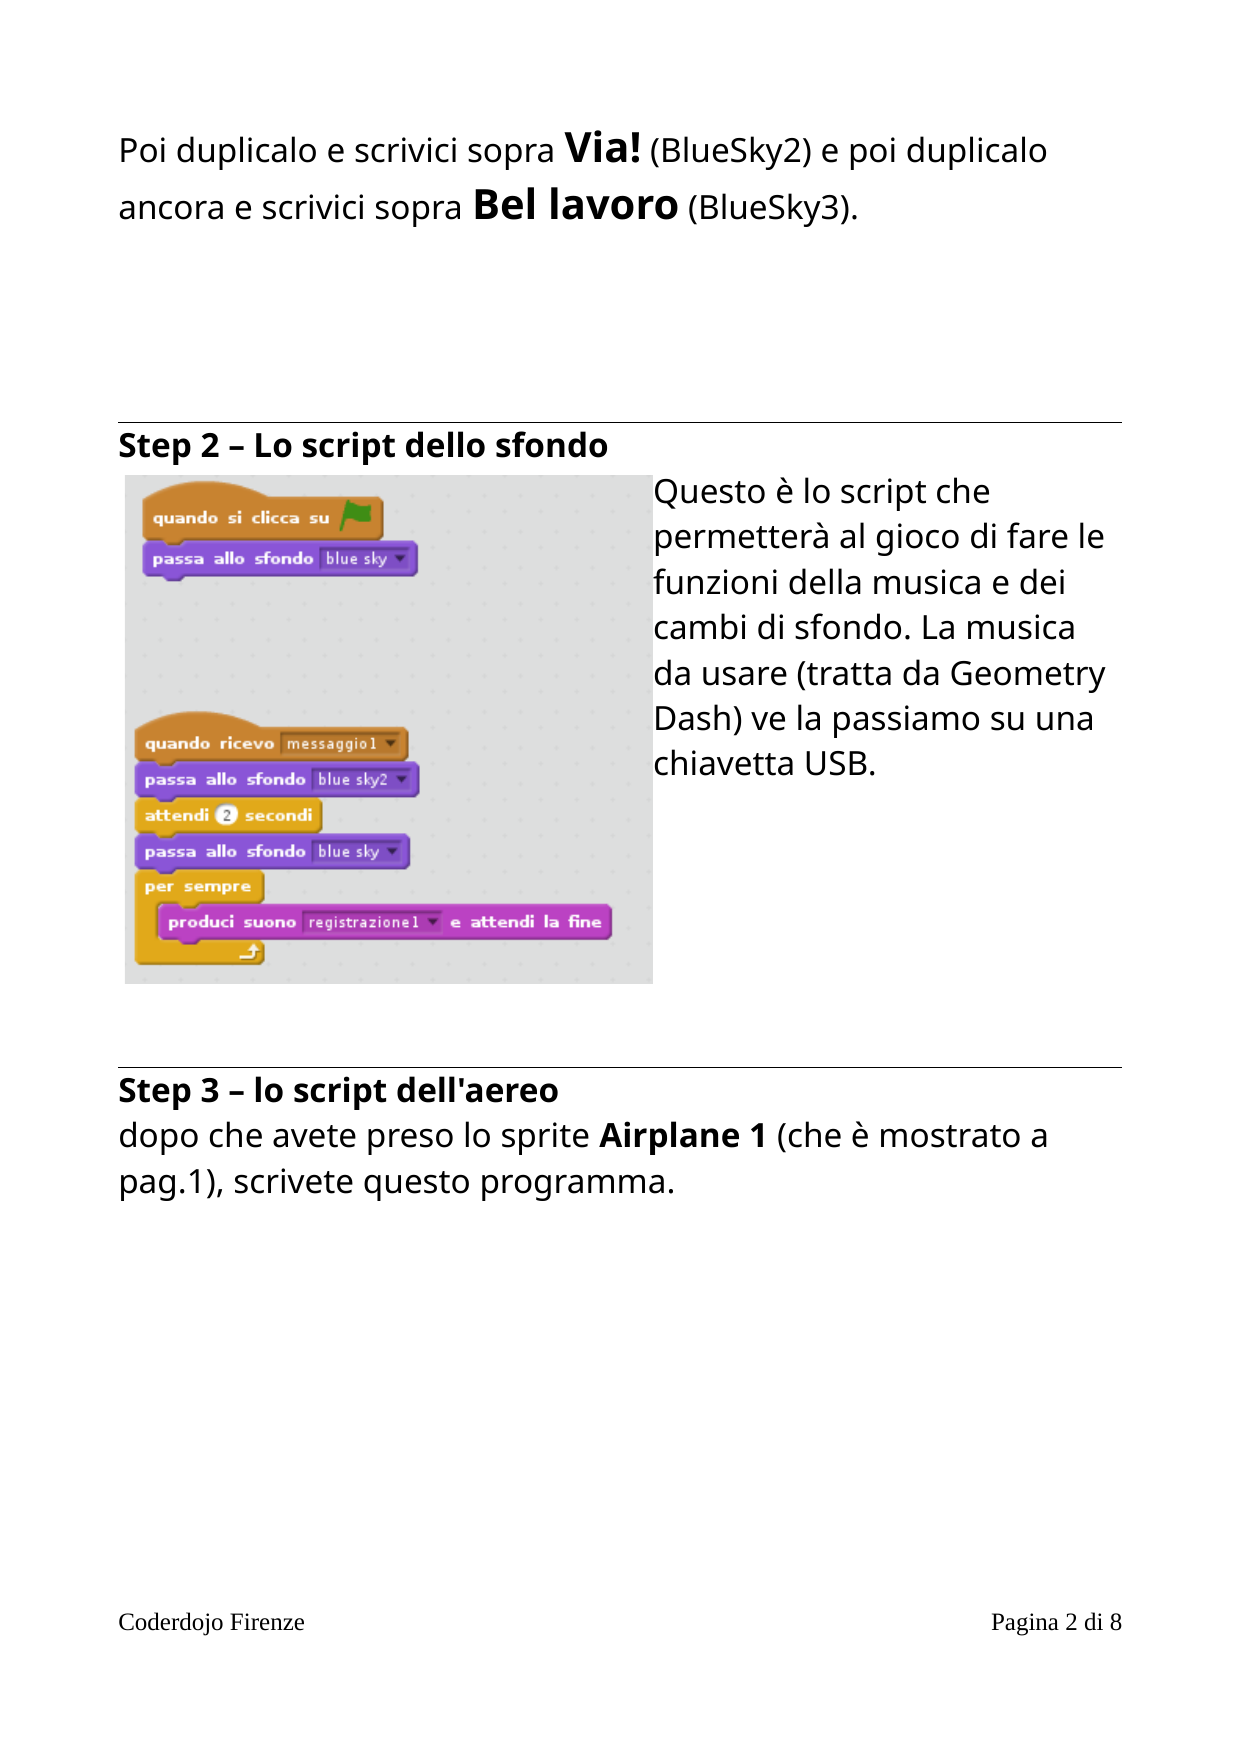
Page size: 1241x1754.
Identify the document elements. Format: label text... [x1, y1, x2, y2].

text Step 3 – lo script dell'aereo [118, 1068, 1122, 1112]
text dopo che avete preso lo sprite Airplane 1 (che è mostrato a pag.1), scrivete questo programma. [118, 1112, 1122, 1203]
text Poi duplicalo e scrivici sopra Via! (BlueSky2) e poi duplicalo ancora e scrivici sopra Bel lavoro (BlueSky3). [118, 118, 1122, 232]
picture [124, 475, 653, 984]
text Questo è lo script che permetterà al gioco di fare le funzioni della musica e dei cambi di sfondo. La musica da usare (tratta da Geometry Dash) ve la passiamo su una chiavetta USB. [118, 468, 1122, 786]
text Step 2 – Lo script dello sfondo [118, 423, 1122, 468]
